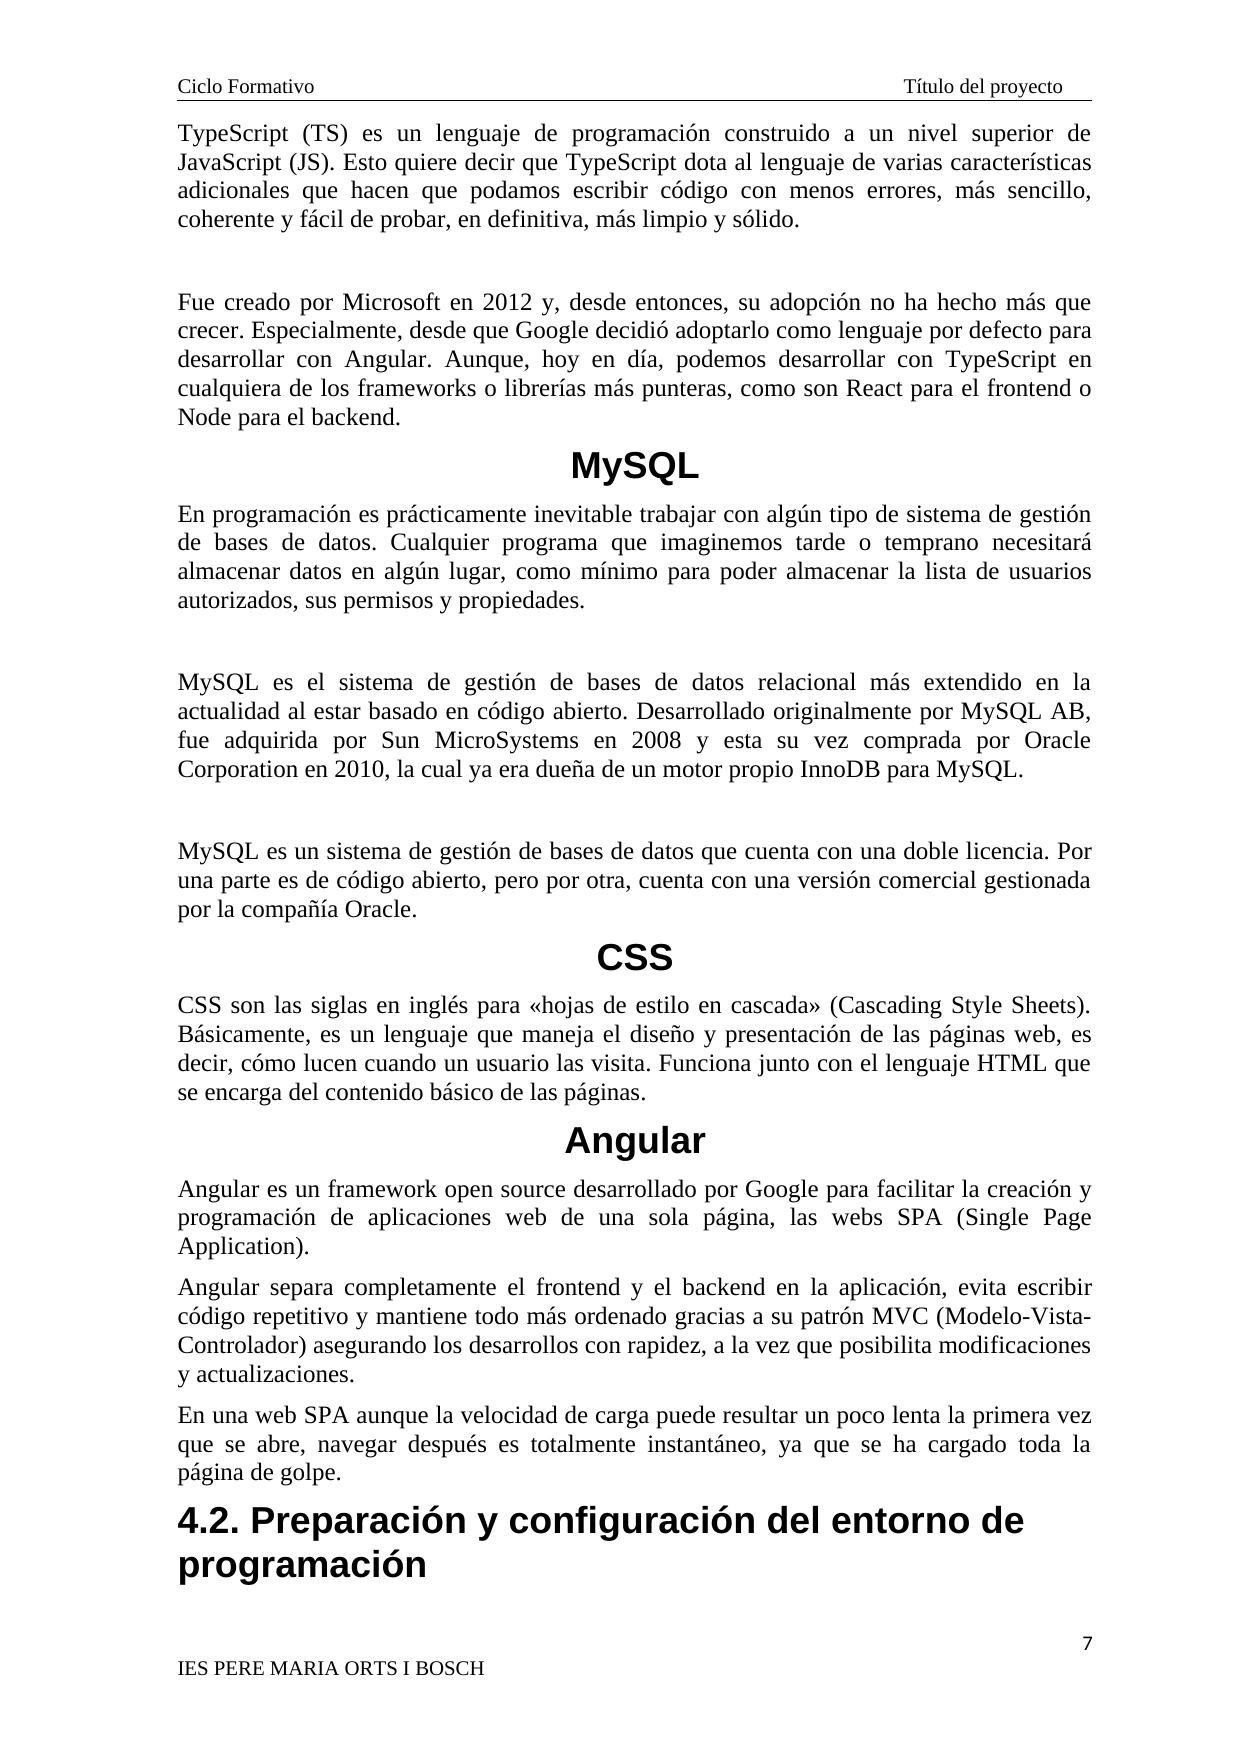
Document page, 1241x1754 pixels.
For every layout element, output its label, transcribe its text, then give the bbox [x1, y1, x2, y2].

text Angular separa completamente el frontend y el backend en la aplicación, evita escribir código repetitivo y mantiene todo más ordenado gracias a su patrón MVC (Modelo-Vista-Controlador) asegurando los desarrollos con rapidez, a la vez que posibilita modificaciones y actualizaciones. [177, 1272, 1092, 1387]
text Angular es un framework open source desarrollado por Google para facilitar la creación y programación de aplicaciones web de una sola página, las webs SPA (Single Page Application). [177, 1174, 1092, 1260]
text En programación es prácticamente inevitable trabajar con algún tipo de sistema de gestión de bases de datos. Cualquier programa que imaginemos tarde o temprano necesitará almacenar datos en algún lugar, como mínimo para poder almacenar la lista de usuarios autorizados, sus permisos y propiedades. [177, 499, 1092, 614]
text CSS [177, 935, 1092, 978]
text MySQL es un sistema de gestión de bases de datos que cuenta con una doble licencia. Por una parte es de código abierto, pero por otra, cuenta con una versión comercial gestionada por la compañía Oracle. [177, 836, 1092, 922]
text En una web SPA aunque la velocidad de carga puede resultar un poco lenta la primera vez que se abre, navegar después es totalmente instantáneo, ya que se ha cargado toda la página de golpe. [177, 1400, 1092, 1486]
text CSS son las siglas en inglés para «hojas de estilo en cascada» (Cascading Style Sheets). Básicamente, es un lenguaje que maneja el diseño y presentación de las páginas web, es decir, cómo lucen cuando un usuario las visita. Funciona junto con el lenguaje HTML que se encarga del contenido básico de las páginas. [177, 991, 1092, 1106]
text 4.2. Preparación y configuración del entorno de programación [177, 1499, 1092, 1585]
text Angular [177, 1118, 1092, 1161]
text TypeScript (TS) es un lenguaje de programación construido a un nivel superior de JavaScript (JS). Esto quiere decir que TypeScript dota al lenguaje de varias características adicionales que hacen que podamos escribir código con menos errores, más sencillo, coherente y fácil de probar, en definitiva, más limpio y sólido. [177, 118, 1092, 233]
text MySQL [177, 443, 1092, 486]
text Fue creado por Microsoft en 2012 y, desde entonces, su adopción no ha hecho más que crecer. Especialmente, desde que Google decidió adoptarlo como lenguaje por defecto para desarrollar con Angular. Aunque, hoy en día, podemos desarrollar con TypeScript en cualquiera de los frameworks o librerías más punteras, como son React para el frontend o Node para el backend. [177, 287, 1092, 431]
text MySQL es el sistema de gestión de bases de datos relacional más extendido en la actualidad al estar basado en código abierto. Desarrollado originalmente por MySQL AB, fue adquirida por Sun MicroSystems en 2008 y esta su vez comprada por Oracle Corporation en 2010, la cual ya era dueña de un motor propio InnoDB para MySQL. [177, 667, 1092, 782]
